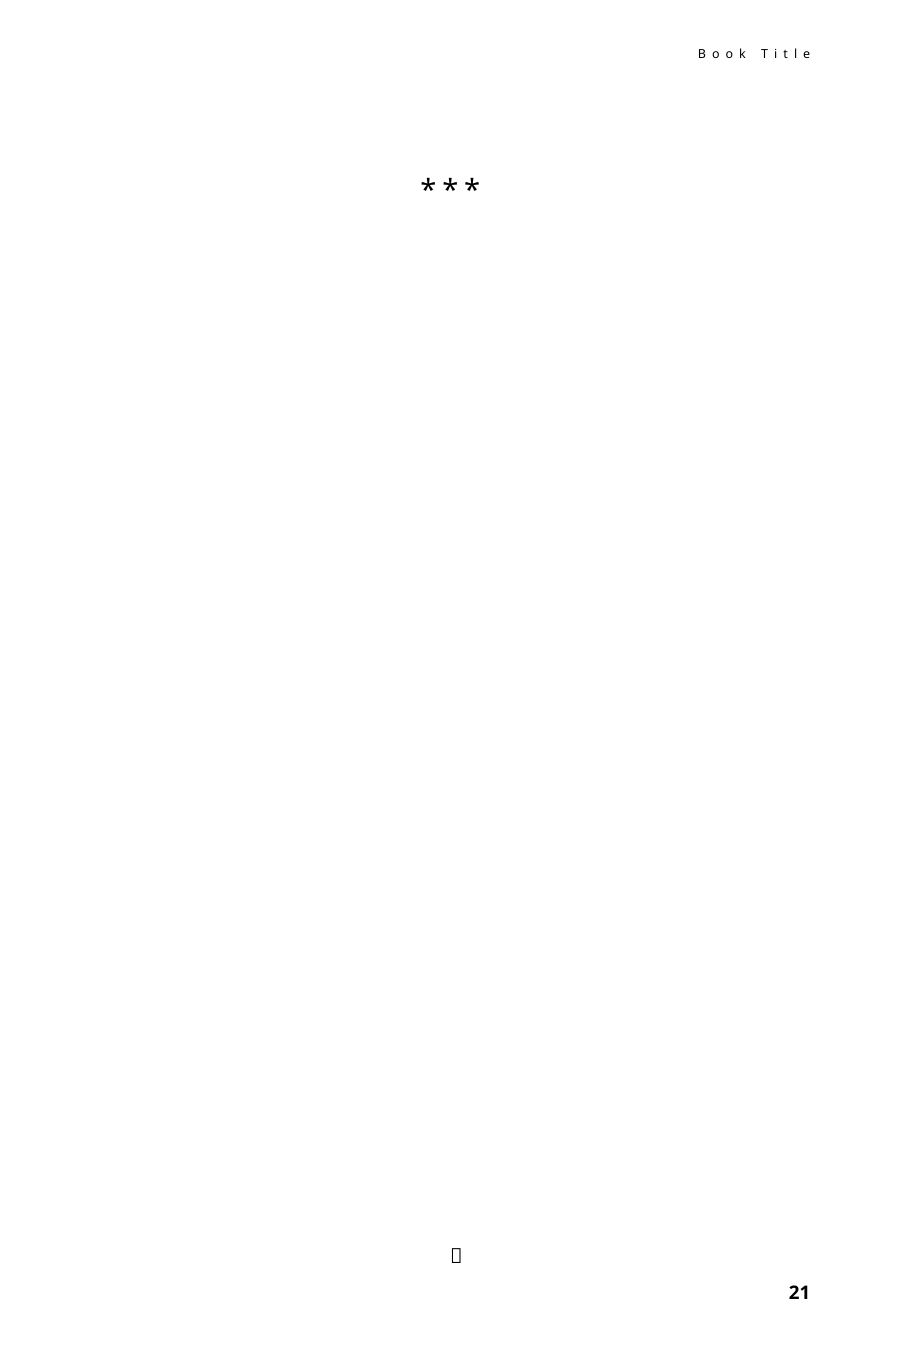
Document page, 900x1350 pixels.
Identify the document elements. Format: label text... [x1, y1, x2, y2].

text *** [90, 169, 810, 209]
